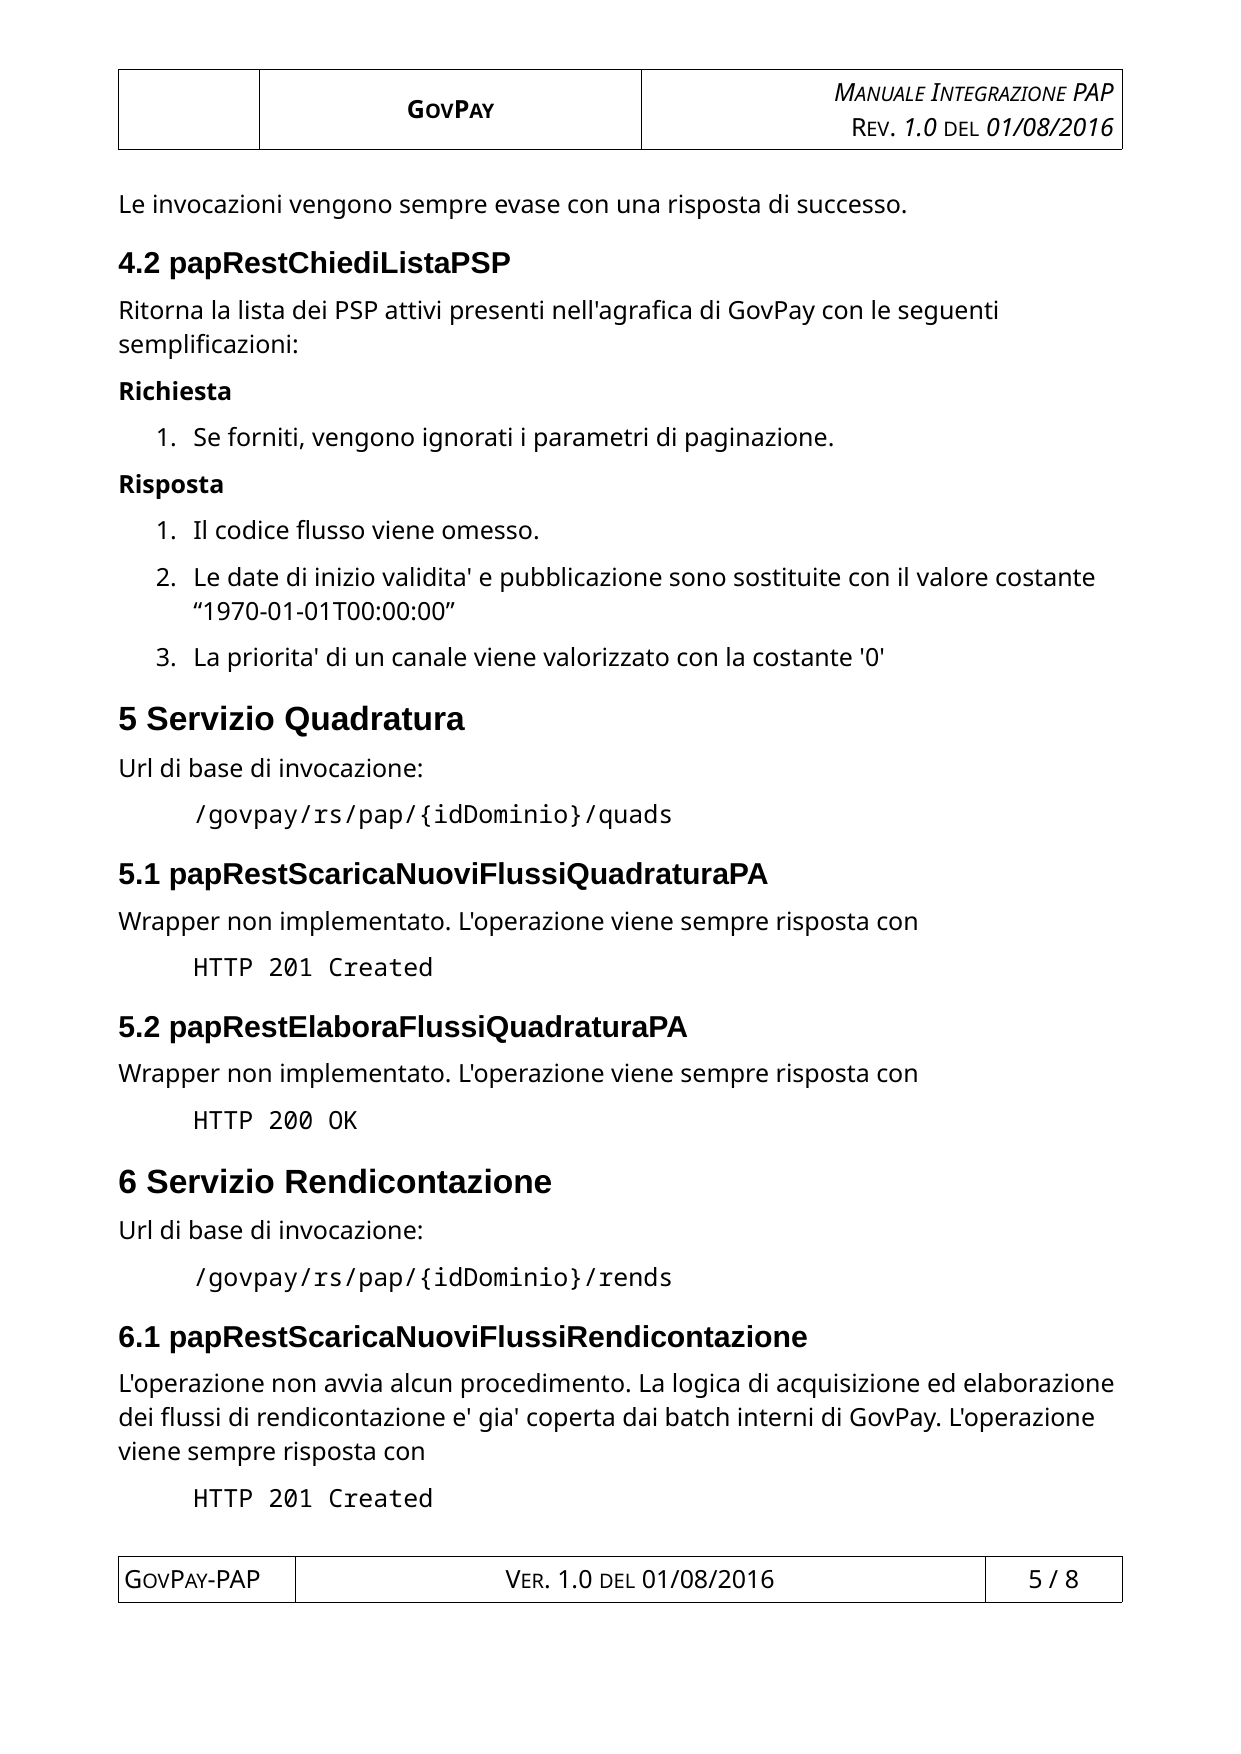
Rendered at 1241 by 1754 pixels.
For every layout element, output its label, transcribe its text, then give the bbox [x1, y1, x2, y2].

text Wrapper non implementato. L'operazione viene sempre risposta con [118, 903, 1122, 937]
subtitle papRestChiediListaPSP [118, 245, 1122, 280]
list Le date di inizio validita' e pubblicazione sono sostituite con il valore costante “1970-01-01T00:00:00” [156, 559, 1122, 628]
list La priorita' di un canale viene valorizzato con la costante '0' [156, 640, 1122, 674]
text Risposta [118, 466, 1122, 500]
subtitle Servizio Rendicontazione [118, 1162, 1122, 1200]
text HTTP 200 OK [193, 1103, 1122, 1137]
text Url di base di invocazione: [118, 1213, 1122, 1247]
text /govpay/rs/pap/{idDominio}/quads [193, 797, 1122, 831]
text Ritorna la lista dei PSP attivi presenti nell'agrafica di GovPay con le seguenti semplificazioni: [118, 293, 1122, 361]
text Url di base di invocazione: [118, 750, 1122, 784]
list Se forniti, vengono ignorati i parametri di paginazione. [156, 420, 1122, 454]
text Le invocazioni vengono sempre evase con una risposta di successo. [118, 186, 1122, 220]
text Richiesta [118, 373, 1122, 407]
text /govpay/rs/pap/{idDominio}/rends [193, 1259, 1122, 1293]
subtitle papRestScaricaNuoviFlussiRendicontazione [118, 1318, 1122, 1353]
text Wrapper non implementato. L'operazione viene sempre risposta con [118, 1056, 1122, 1090]
subtitle Servizio Quadratura [118, 699, 1122, 738]
text L'operazione non avvia alcun procedimento. La logica di acquisizione ed elaborazione dei flussi di rendicontazione e' gia' coperta dai batch interni di GovPay. L'operazione viene sempre risposta con [118, 1366, 1122, 1468]
text HTTP 201 Created [193, 1481, 1122, 1514]
text HTTP 201 Created [193, 950, 1122, 984]
subtitle papRestScaricaNuoviFlussiQuadraturaPA [118, 856, 1122, 891]
list Il codice flusso viene omesso. [156, 513, 1122, 547]
subtitle papRestElaboraFlussiQuadraturaPA [118, 1009, 1122, 1044]
